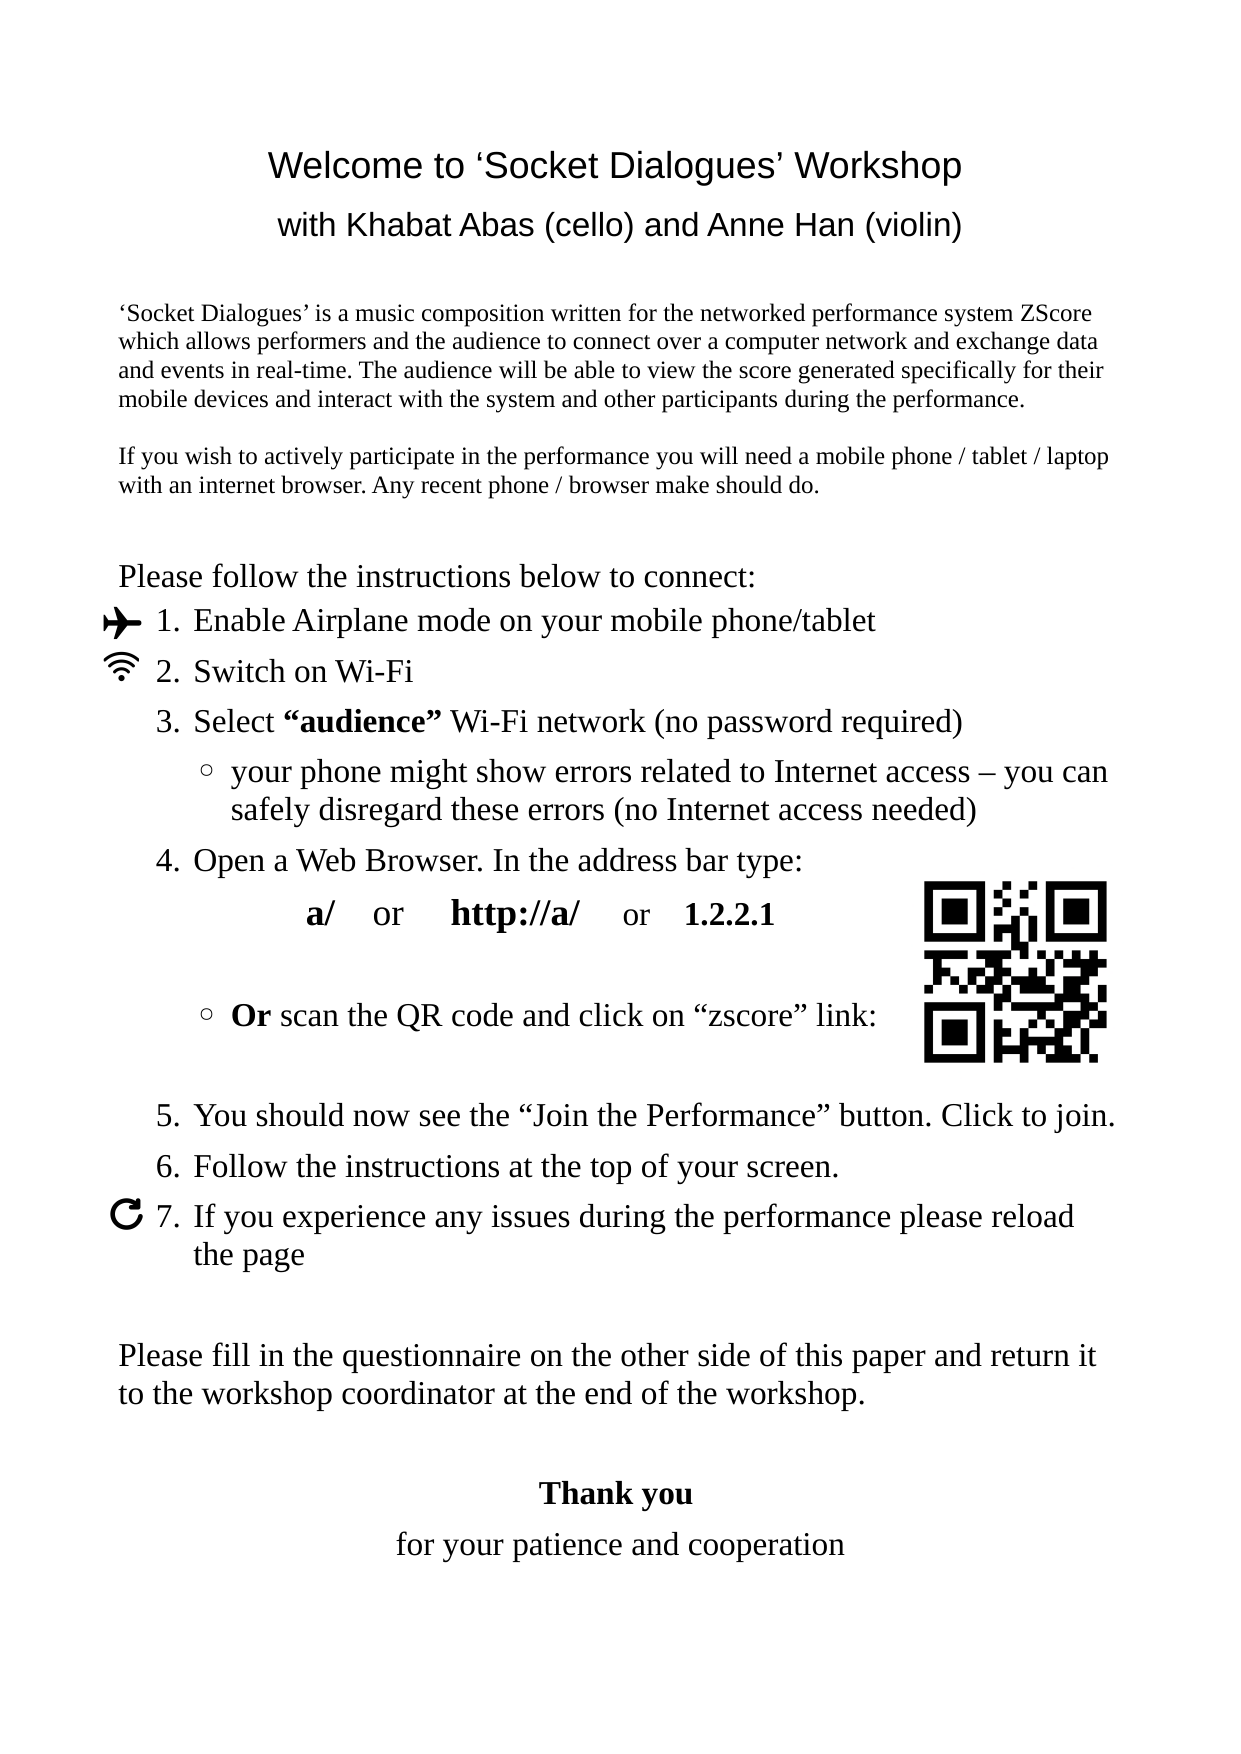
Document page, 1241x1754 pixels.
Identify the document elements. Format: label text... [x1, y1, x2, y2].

picture [108, 1196, 144, 1232]
list If you experience any issues during the performance please reload the page [156, 1196, 1122, 1273]
list Switch on Wi-Fi [156, 651, 1122, 689]
subtitle with Khabat Abas (cello) and Anne Han (violin) [118, 205, 1122, 243]
list Select “audience” Wi-Fi network (no password required) [156, 701, 1122, 739]
text for your patience and cooperation [118, 1524, 1122, 1562]
list Enable Airplane mode on your mobile phone/tablet [156, 601, 1122, 639]
list Open a Web Browser. In the address bar type: [156, 840, 1122, 878]
picture [101, 605, 143, 641]
picture [103, 648, 139, 685]
list your phone might show errors related to Internet access – you can safely disregard these errors (no Internet access needed) [193, 751, 1122, 828]
text ‘Socket Dialogues’ is a music composition written for the networked performance system ZScore which allows performers and the audience to connect over a computer network and exchange data and events in real-time. The audience will be able to view the score generated specifically for their mobile devices and interact with the system and other participants during the performance. [118, 298, 1122, 413]
list a/ or http://a/ or 1.2.2.1 [268, 890, 907, 933]
text If you wish to actively participate in the performance you will need a mobile phone / tablet / laptop with an internet browser. Any recent phone / browser make should do. [118, 441, 1122, 499]
picture [907, 864, 1124, 1080]
title Welcome to ‘Socket Dialogues’ Workshop [118, 143, 1122, 186]
text Thank you [118, 1473, 1122, 1512]
text Please follow the instructions below to connect: [118, 556, 1122, 595]
list Or scan the QR code and click on “zscore” link: [193, 995, 907, 1033]
list You should now see the “Join the Performance” button. Click to join. [156, 1096, 1122, 1134]
list Follow the instructions at the top of your screen. [156, 1146, 1122, 1184]
text Please fill in the questionnaire on the other side of this paper and return it to the workshop coordinator at the end of the workshop. [118, 1335, 1122, 1411]
